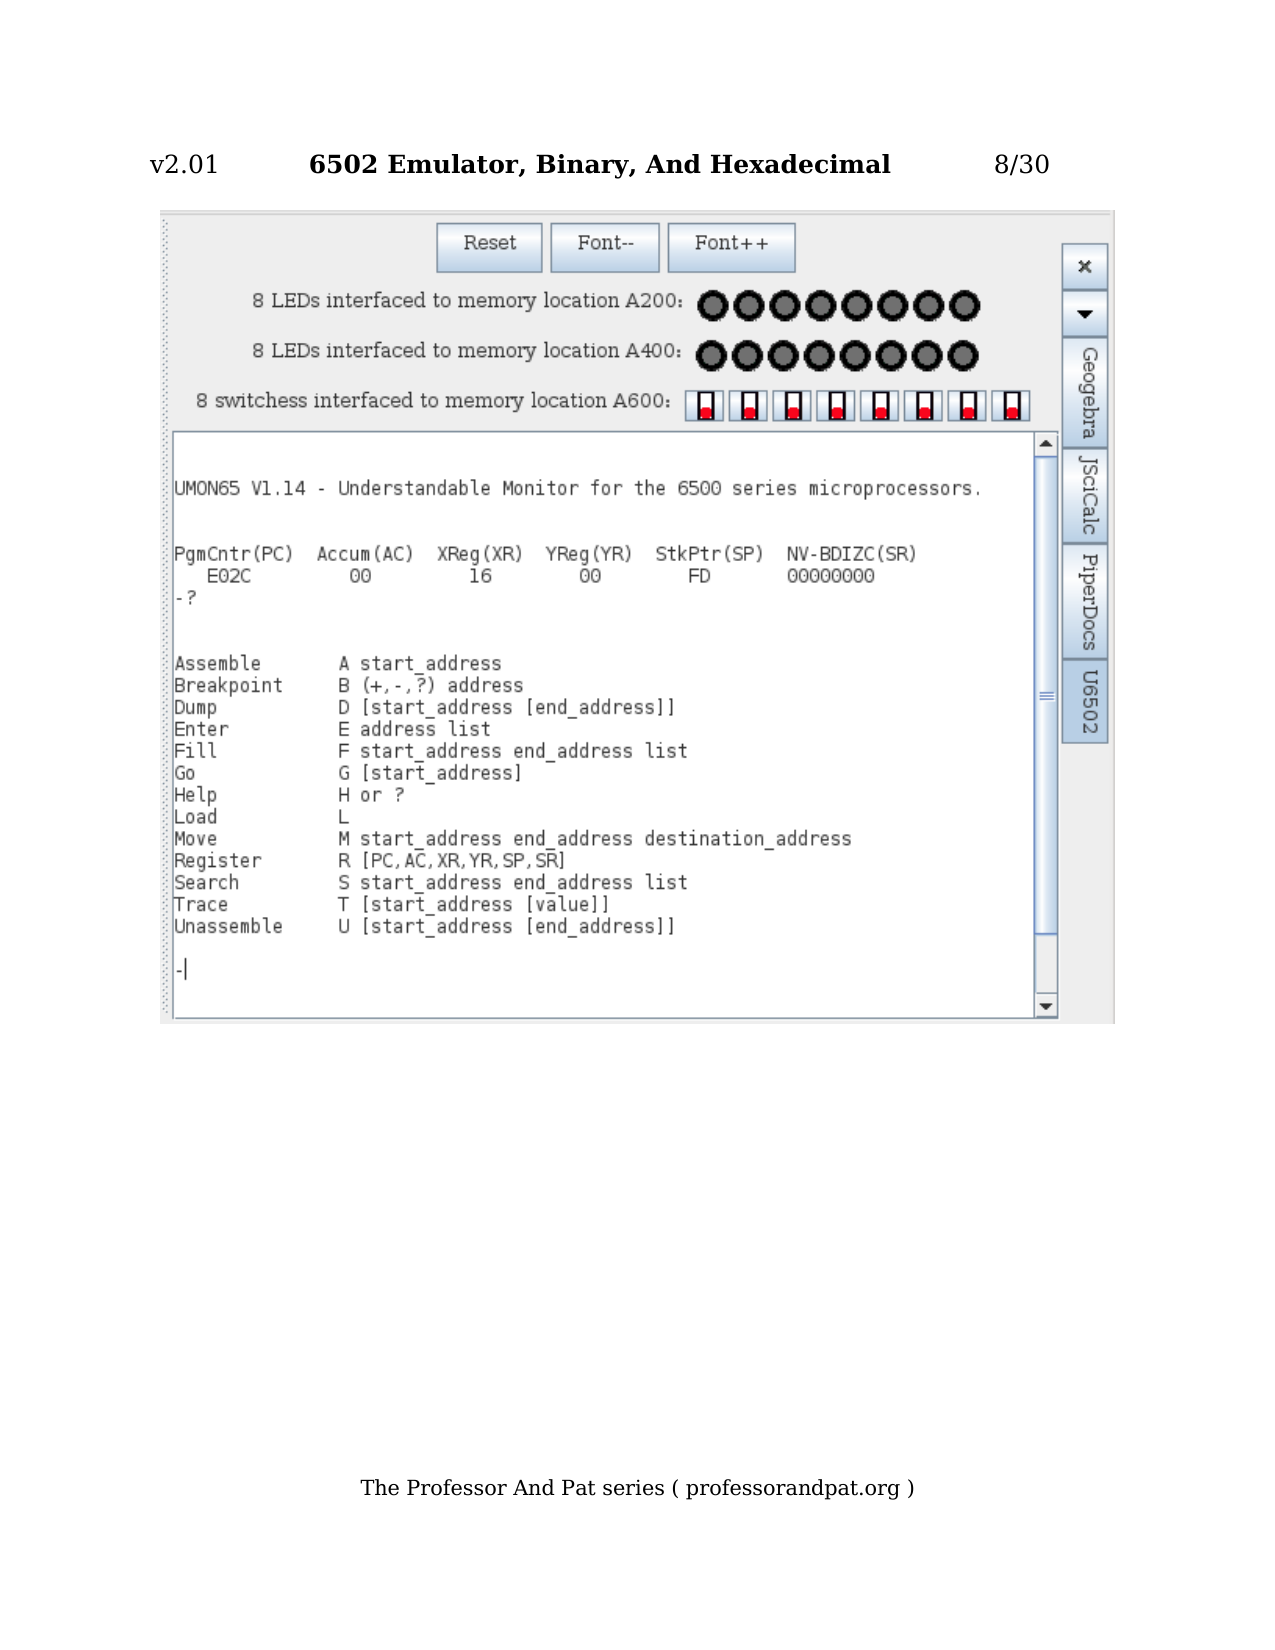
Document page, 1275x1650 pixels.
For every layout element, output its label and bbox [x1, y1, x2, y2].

picture [160, 210, 1115, 1024]
